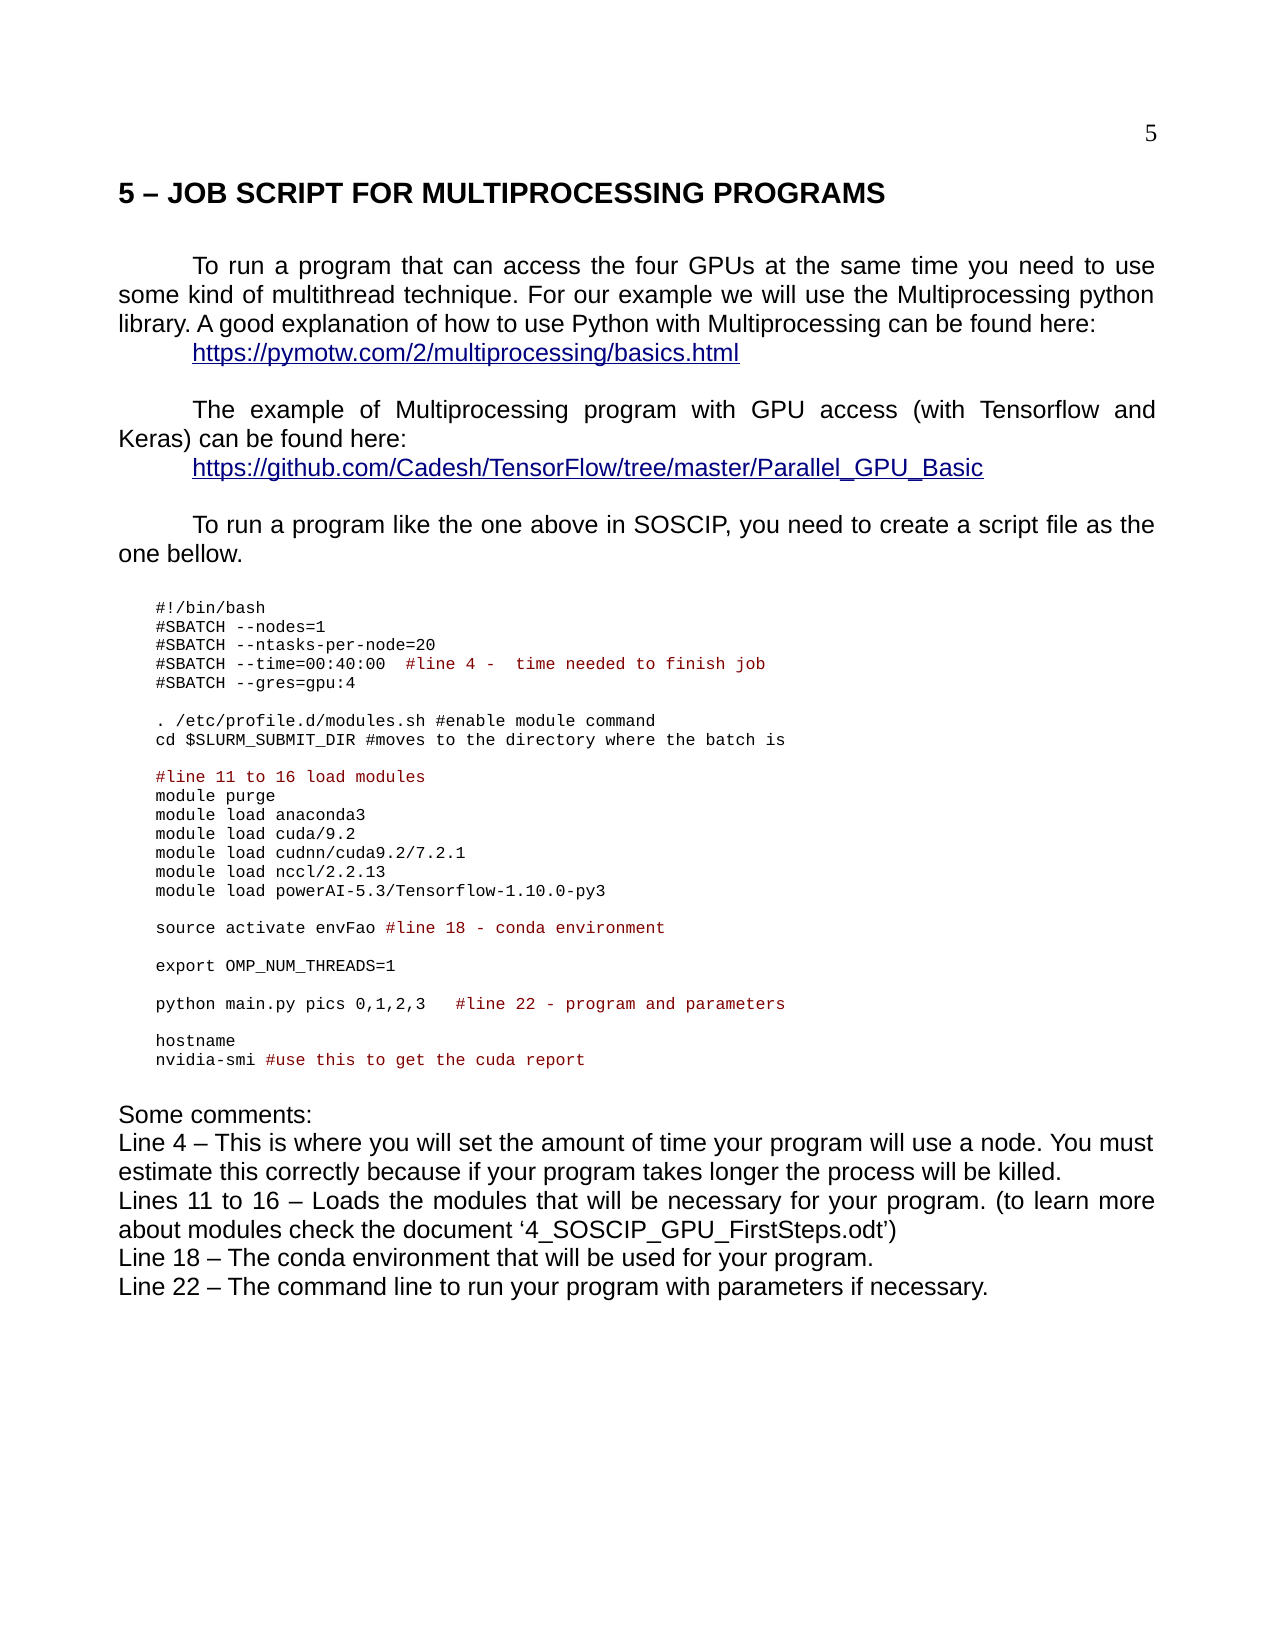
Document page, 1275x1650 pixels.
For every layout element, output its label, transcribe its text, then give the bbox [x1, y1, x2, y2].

text https://github.com/Cadesh/TensorFlow/tree/master/Parallel_GPU_Basic [118, 453, 1157, 481]
text Some comments: [118, 1099, 1157, 1128]
text The example of Multiprocessing program with GPU access (with Tensorflow and Keras) can be found here: [118, 395, 1157, 453]
text To run a program that can access the four GPUs at the same time you need to use some kind of multithread technique. For our example we will use the Multiprocessing python library. A good explanation of how to use Python with Multiprocessing can be found here: [118, 251, 1157, 338]
text https://pymotw.com/2/multiprocessing/basics.html [118, 338, 1157, 366]
text To run a program like the one above in SOSCIP, you need to create a script file as the one bellow. [118, 510, 1157, 568]
text Line 18 – The conda environment that will be used for your program. [118, 1243, 1157, 1272]
text Line 4 – This is where you will set the amount of time your program will use a node. You must estimate this correctly because if your program takes longer the process will be killed. [118, 1128, 1157, 1186]
subtitle 5 – JOB SCRIPT FOR MULTIPROCESSING PROGRAMS [118, 176, 1157, 210]
text Lines 11 to 16 – Loads the modules that will be necessary for your program. (to learn more about modules check the document ‘4_SOSCIP_GPU_FirstSteps.odt’) [118, 1186, 1157, 1243]
text Line 22 – The command line to run your program with parameters if necessary. [118, 1272, 1157, 1301]
